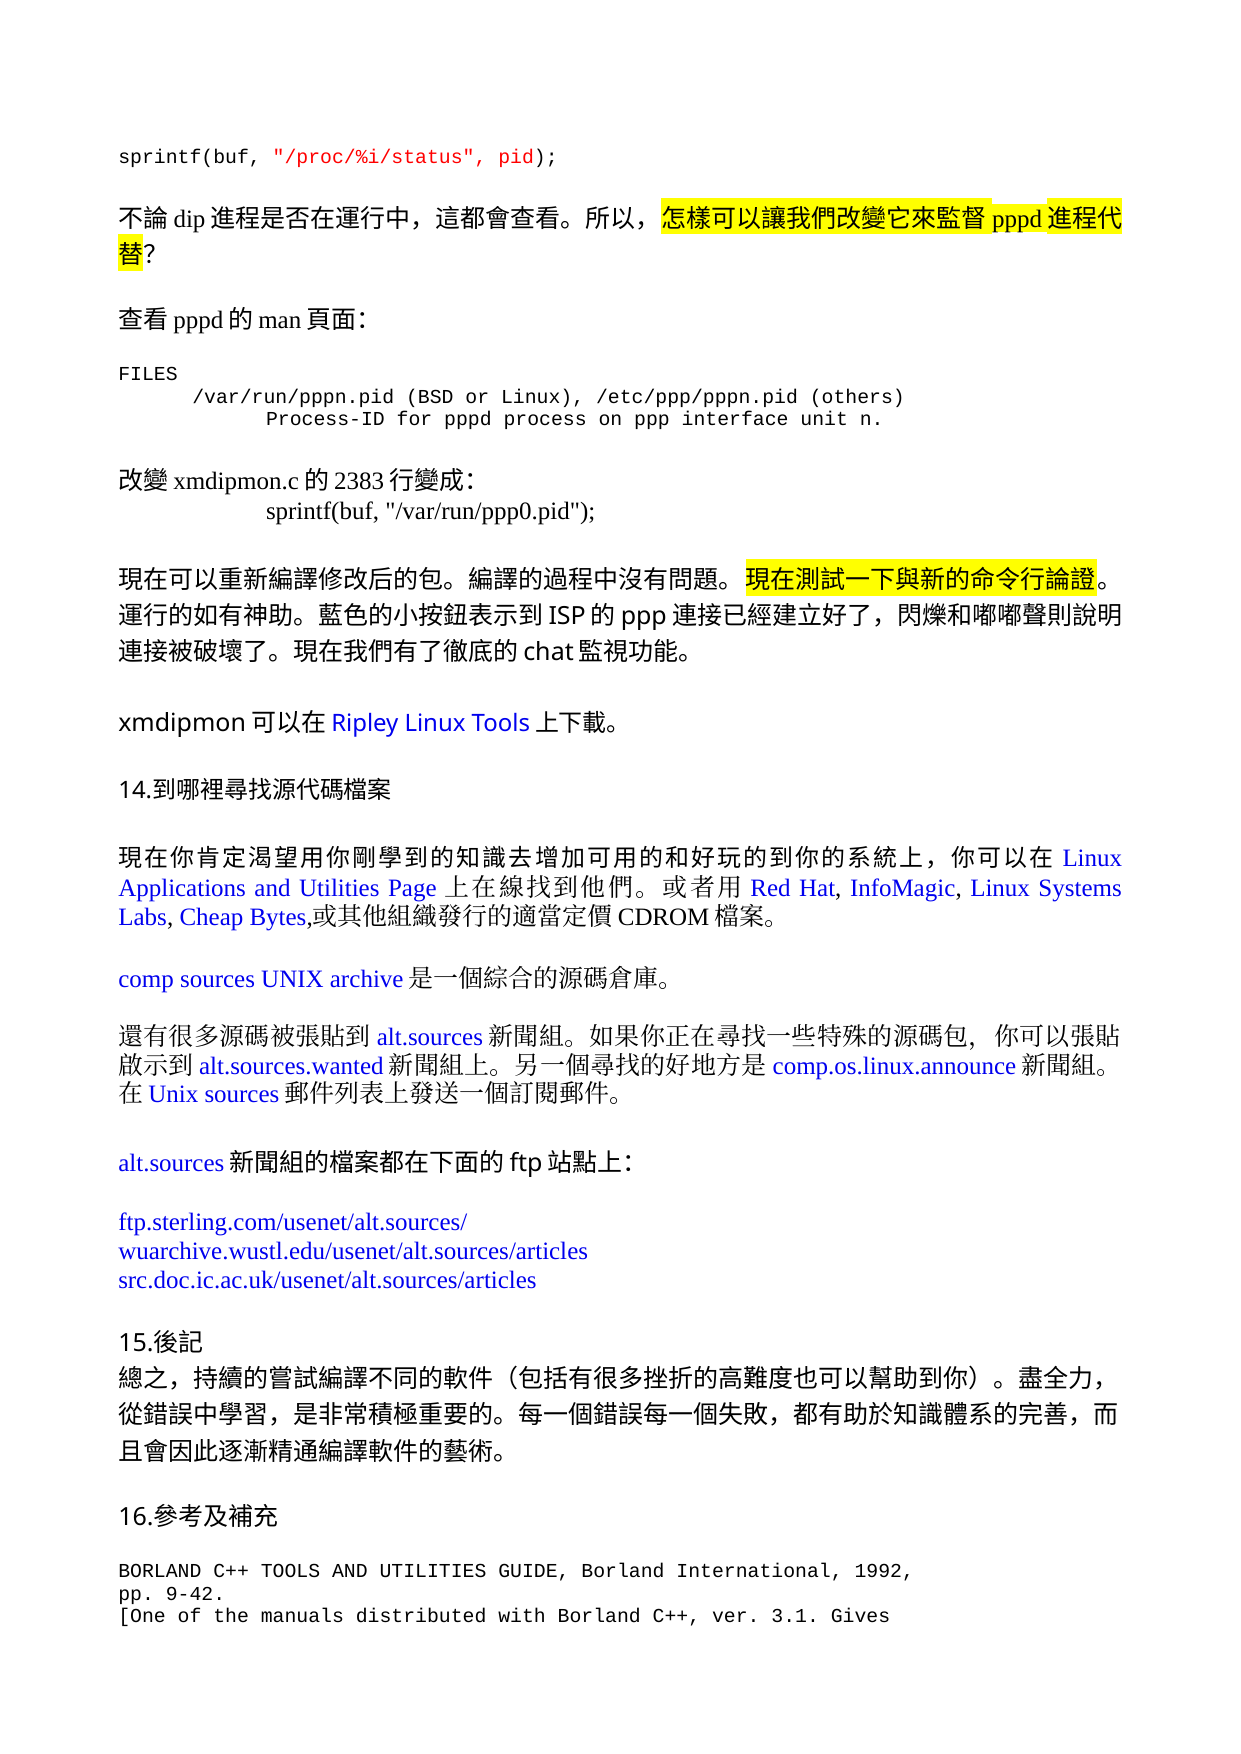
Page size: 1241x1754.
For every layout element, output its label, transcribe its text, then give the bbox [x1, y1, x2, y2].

text [One of the manuals distributed with Borland C++, ver. 3.1. Gives [118, 1606, 1122, 1628]
text 不論dip進程是否在運行中，這都會查看。所以，怎樣可以讓我們改變它來監督pppd進程代替？ [118, 198, 1122, 271]
text 查看pppd的man頁面： [118, 299, 1122, 336]
text pp. 9-42. [118, 1583, 1122, 1606]
text Process-ID for pppd process on ppp interface unit n. [118, 409, 1122, 431]
text 總之，持續的嘗試編譯不同的軟件（包括有很多挫折的高難度也可以幫助到你）。盡全力，從錯誤中學習，是非常積極重要的。每一個錯誤每一個失敗，都有助於知識體系的完善，而且會因此逐漸精通編譯軟件的藝術。 [118, 1359, 1122, 1467]
text 改變xmdipmon.c的2383行變成： [118, 460, 1122, 496]
text BORLAND C++ TOOLS AND UTILITIES GUIDE, Borland International, 1992, [118, 1561, 1122, 1583]
text comp sources UNIX archive是一個綜合的源碼倉庫。 [118, 964, 1122, 993]
text xmdipmon可以在Ripley Linux Tools上下載。 [118, 702, 1122, 738]
text 還有很多源碼被張貼到alt.sources新聞組。如果你正在尋找一些特殊的源碼包，你可以張貼啟示到alt.sources.wanted新聞組上。另一個尋找的好地方是comp.os.linux.announce新聞組。在Unix sources郵件列表上發送一個訂閱郵件。 [118, 1022, 1122, 1108]
text 14.到哪裡尋找源代碼檔案 [118, 771, 1122, 806]
text /var/run/pppn.pid (BSD or Linux), /etc/ppp/pppn.pid (others) [118, 387, 1122, 409]
text 16.參考及補充 [118, 1496, 1122, 1532]
text sprintf(buf, "/proc/%i/status", pid); [118, 147, 1122, 169]
text alt.sources新聞組的檔案都在下面的ftp站點上： [118, 1142, 1122, 1179]
text 現在你肯定渴望用你剛學到的知識去增加可用的和好玩的到你的系統上，你可以在Linux Applications and Utilities Page上在線找到他們。或者用Red Hat, InfoMagic, Linux Systems Labs, Cheap Bytes,或其他組織發行的適當定價CDROM檔案。 [118, 838, 1122, 931]
text sprintf(buf, "/var/run/ppp0.pid"); [118, 496, 1122, 525]
text ftp.sterling.com/usenet/alt.sources/ [118, 1207, 1122, 1236]
text wuarchive.wustl.edu/usenet/alt.sources/articles [118, 1236, 1122, 1265]
text 15.後記 [118, 1322, 1122, 1359]
text src.doc.ic.ac.uk/usenet/alt.sources/articles [118, 1265, 1122, 1294]
text 現在可以重新編譯修改后的包。編譯的過程中沒有問題。現在測試一下與新的命令行論證。運行的如有神助。藍色的小按鈕表示到ISP的ppp連接已經建立好了，閃爍和嘟嘟聲則說明連接被破壞了。現在我們有了徹底的chat監視功能。 [118, 559, 1122, 668]
text FILES [118, 364, 1122, 387]
